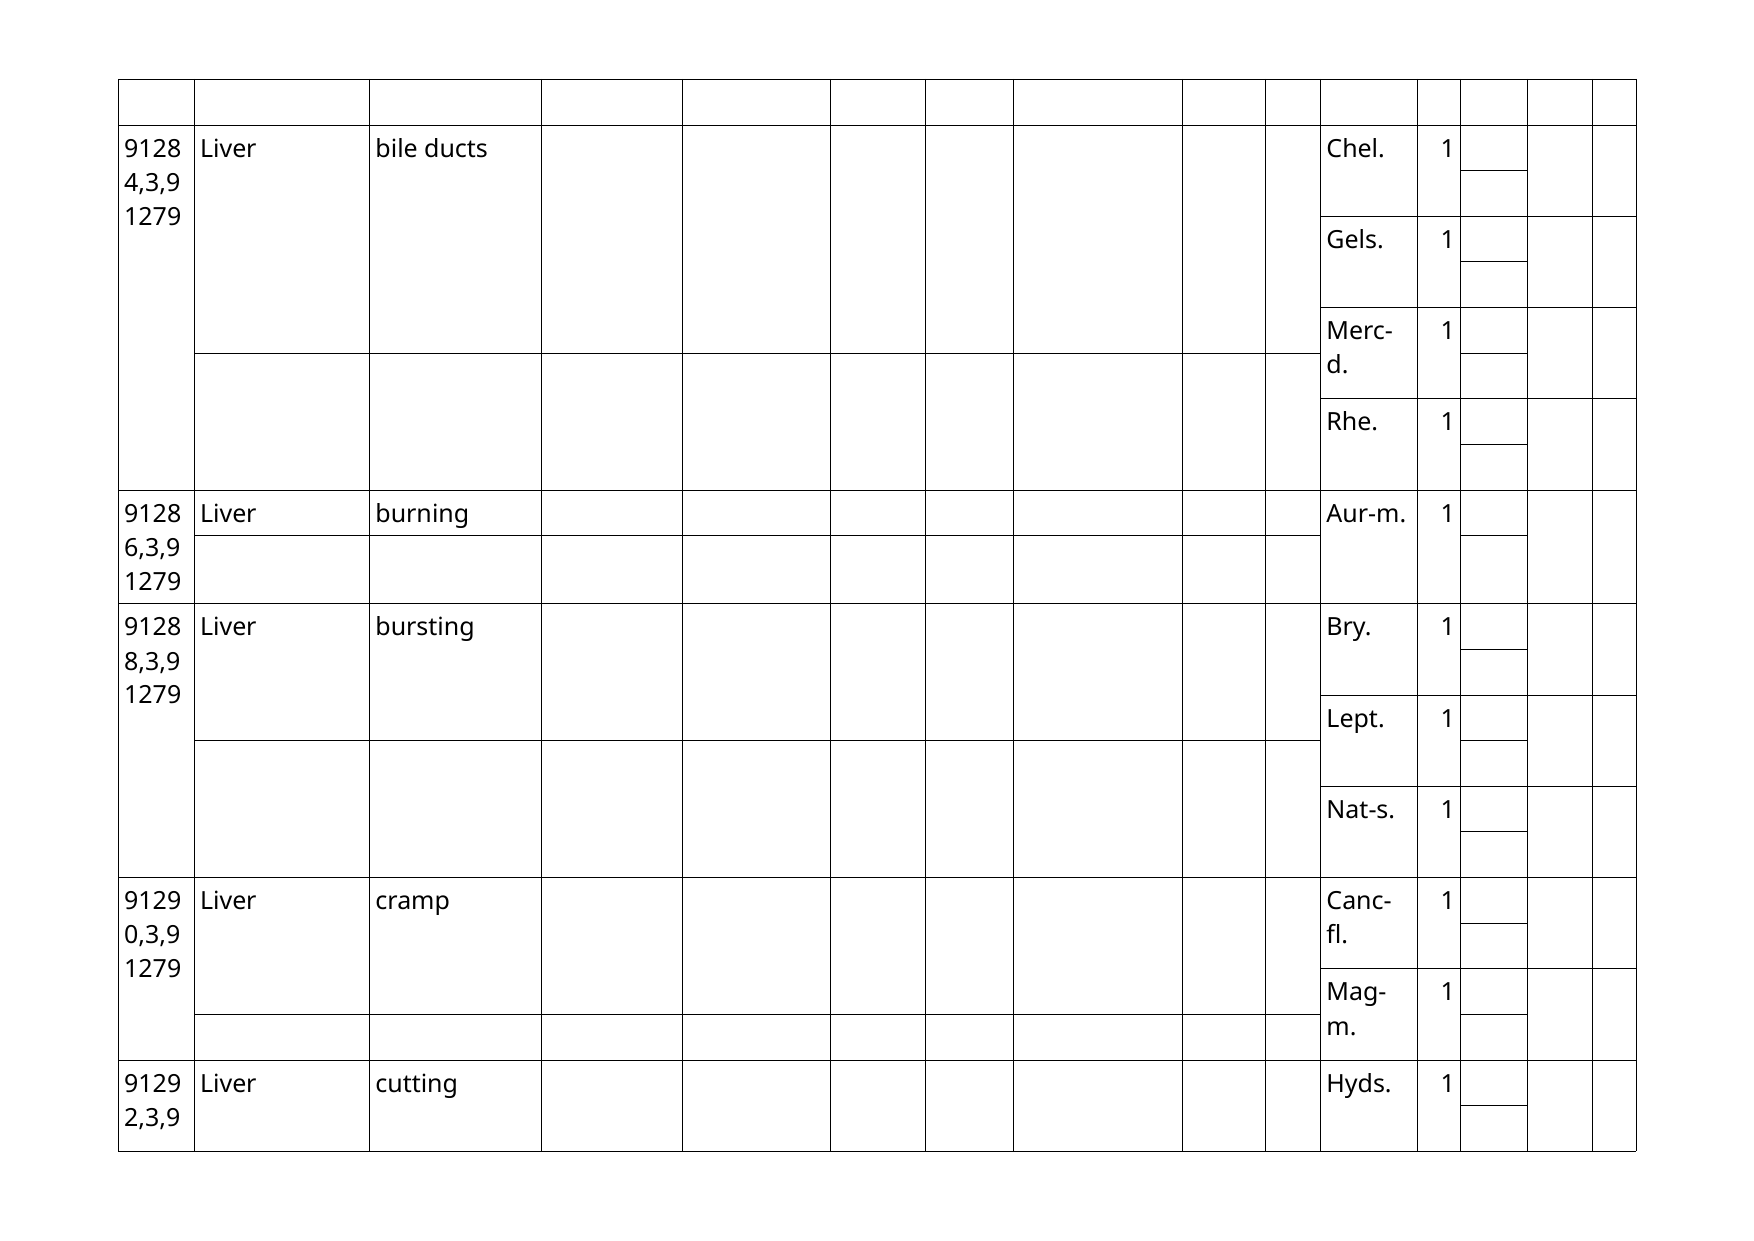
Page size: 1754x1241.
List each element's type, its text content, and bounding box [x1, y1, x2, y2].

table_cell 1 [1418, 878, 1460, 968]
table_cell [1461, 262, 1527, 307]
table_cell Mag-m. [1321, 969, 1417, 1059]
table_cell [1014, 1015, 1182, 1059]
table_cell [1014, 80, 1182, 124]
table_cell [831, 536, 925, 603]
table_cell 1 [1418, 308, 1460, 398]
table_cell [1183, 1061, 1265, 1151]
table_cell [1461, 80, 1527, 124]
table_cell [1183, 604, 1265, 740]
table_cell [1014, 741, 1182, 877]
table_cell [831, 741, 925, 877]
table_cell [1528, 696, 1592, 786]
table_cell Liver [195, 491, 369, 535]
table_cell [1528, 969, 1592, 1059]
table_cell [1266, 126, 1320, 353]
table_cell [1266, 536, 1320, 603]
table_cell Merc-d. [1321, 308, 1417, 398]
table_cell [1461, 536, 1527, 603]
table_cell [926, 1061, 1013, 1151]
table_cell 91286,3,91279 [119, 491, 194, 603]
table_cell [195, 80, 369, 124]
table_cell [370, 354, 541, 489]
table_cell [1528, 604, 1592, 694]
table_cell [542, 80, 682, 124]
table_cell [370, 741, 541, 877]
table_cell [1183, 80, 1265, 124]
table_cell 1 [1418, 604, 1460, 694]
table_cell [370, 80, 541, 124]
table_cell 1 [1418, 399, 1460, 489]
table_cell [1528, 1061, 1592, 1151]
table_cell bursting [370, 604, 541, 740]
table_cell [831, 1061, 925, 1151]
table_cell [1461, 878, 1527, 923]
table_cell [1014, 1061, 1182, 1151]
table_cell Rhe. [1321, 399, 1417, 489]
table_cell [926, 1015, 1013, 1059]
table_cell [542, 741, 682, 877]
table_cell [683, 536, 830, 603]
table_cell [683, 354, 830, 489]
table_cell [542, 878, 682, 1014]
table_cell [1266, 741, 1320, 877]
table_cell [1528, 217, 1592, 307]
table_cell [831, 354, 925, 489]
table_cell Canc-fl. [1321, 878, 1417, 968]
table_cell [1461, 308, 1527, 353]
table_cell [119, 80, 194, 124]
table_cell [195, 741, 369, 877]
table_cell [1014, 536, 1182, 603]
table_cell [1461, 1106, 1527, 1151]
table_cell [1593, 787, 1636, 877]
table_cell 1 [1418, 1061, 1460, 1151]
table_cell Aur-m. [1321, 491, 1417, 603]
table_cell [1593, 878, 1636, 968]
table_cell [1461, 696, 1527, 740]
table_cell Chel. [1321, 126, 1417, 216]
table_cell [1418, 80, 1460, 124]
table_cell 1 [1418, 217, 1460, 307]
table_cell [683, 1015, 830, 1059]
table_cell 1 [1418, 969, 1460, 1059]
table_cell [1266, 491, 1320, 535]
table_cell [542, 604, 682, 740]
table_cell [683, 80, 830, 124]
table_cell [1461, 969, 1527, 1014]
table_cell [831, 604, 925, 740]
table_cell 91288,3,91279 [119, 604, 194, 877]
table_cell [1461, 604, 1527, 649]
table_cell [195, 536, 369, 603]
table_cell [1014, 354, 1182, 489]
table_cell [1321, 80, 1417, 124]
table_cell Hyds. [1321, 1061, 1417, 1151]
table_cell [1528, 308, 1592, 398]
table_cell [831, 1015, 925, 1059]
table_cell [1528, 80, 1592, 124]
table_cell [683, 491, 830, 535]
table_cell [683, 126, 830, 353]
table_cell [1183, 536, 1265, 603]
table_cell [926, 126, 1013, 353]
table_cell [1014, 126, 1182, 353]
table_cell cutting [370, 1061, 541, 1151]
table_cell [1461, 354, 1527, 398]
table_cell [831, 878, 925, 1014]
table_cell Liver [195, 1061, 369, 1151]
table_cell [1528, 491, 1592, 603]
table_cell [1183, 1015, 1265, 1059]
table_cell [1593, 604, 1636, 694]
table_cell [1593, 308, 1636, 398]
table_cell Nat-s. [1321, 787, 1417, 877]
table_cell [1183, 126, 1265, 353]
table_cell [926, 491, 1013, 535]
table_cell [1461, 650, 1527, 694]
table_cell [926, 741, 1013, 877]
table_cell Bry. [1321, 604, 1417, 694]
table_cell [1593, 126, 1636, 216]
table_cell [1528, 878, 1592, 968]
table_cell Liver [195, 604, 369, 740]
table_cell [1461, 445, 1527, 489]
table_cell [1461, 1015, 1527, 1059]
table_cell 1 [1418, 696, 1460, 786]
table_cell 1 [1418, 126, 1460, 216]
table_cell [1461, 741, 1527, 786]
table_cell [1266, 80, 1320, 124]
table_cell Lept. [1321, 696, 1417, 786]
table_cell [542, 1061, 682, 1151]
table_cell [1593, 696, 1636, 786]
table_cell [926, 354, 1013, 489]
table_cell 91284,3,91279 [119, 126, 194, 489]
table_cell 91292,3,9 [119, 1061, 194, 1151]
table_cell [1593, 491, 1636, 603]
table_cell [1593, 399, 1636, 489]
table_cell Liver [195, 878, 369, 1014]
table_cell [831, 126, 925, 353]
table_cell [926, 604, 1013, 740]
table_cell [1266, 1061, 1320, 1151]
table_cell [1183, 491, 1265, 535]
table_cell [1461, 787, 1527, 831]
table_cell Gels. [1321, 217, 1417, 307]
table_cell [1593, 1061, 1636, 1151]
table_cell bile ducts [370, 126, 541, 353]
table_cell [195, 354, 369, 489]
table_cell [1266, 878, 1320, 1014]
table_cell [1461, 171, 1527, 216]
table_cell 1 [1418, 491, 1460, 603]
table_cell [1461, 491, 1527, 535]
table_cell [1528, 787, 1592, 877]
table_cell [683, 878, 830, 1014]
table_cell [370, 536, 541, 603]
table_cell [542, 354, 682, 489]
table_cell [1461, 1061, 1527, 1105]
table_cell [926, 536, 1013, 603]
table_cell [831, 80, 925, 124]
table_cell [1461, 217, 1527, 261]
table_cell [1461, 832, 1527, 877]
table_cell [926, 878, 1013, 1014]
table_cell [1183, 354, 1265, 489]
table_cell [1528, 126, 1592, 216]
table_cell [1461, 924, 1527, 968]
table_cell [1593, 80, 1636, 124]
table_cell [1014, 878, 1182, 1014]
table_cell 91290,3,91279 [119, 878, 194, 1059]
table_cell [1266, 354, 1320, 489]
table_cell [1266, 1015, 1320, 1059]
table_cell [1593, 969, 1636, 1059]
table_cell [195, 1015, 369, 1059]
table_cell [1266, 604, 1320, 740]
table_cell [1183, 741, 1265, 877]
table_cell [370, 1015, 541, 1059]
table_cell [542, 126, 682, 353]
table_cell Liver [195, 126, 369, 353]
table_cell [542, 536, 682, 603]
table_cell 1 [1418, 787, 1460, 877]
table_cell [926, 80, 1013, 124]
table_cell [683, 741, 830, 877]
table_cell [1528, 399, 1592, 489]
table_cell [542, 1015, 682, 1059]
table_cell cramp [370, 878, 541, 1014]
table_cell [1014, 491, 1182, 535]
table_cell [1183, 878, 1265, 1014]
table_cell burning [370, 491, 541, 535]
table_cell [1461, 399, 1527, 444]
table_cell [683, 1061, 830, 1151]
table_cell [542, 491, 682, 535]
table_cell [1461, 126, 1527, 170]
table_cell [1593, 217, 1636, 307]
table_cell [831, 491, 925, 535]
table_cell [1014, 604, 1182, 740]
table_cell [683, 604, 830, 740]
